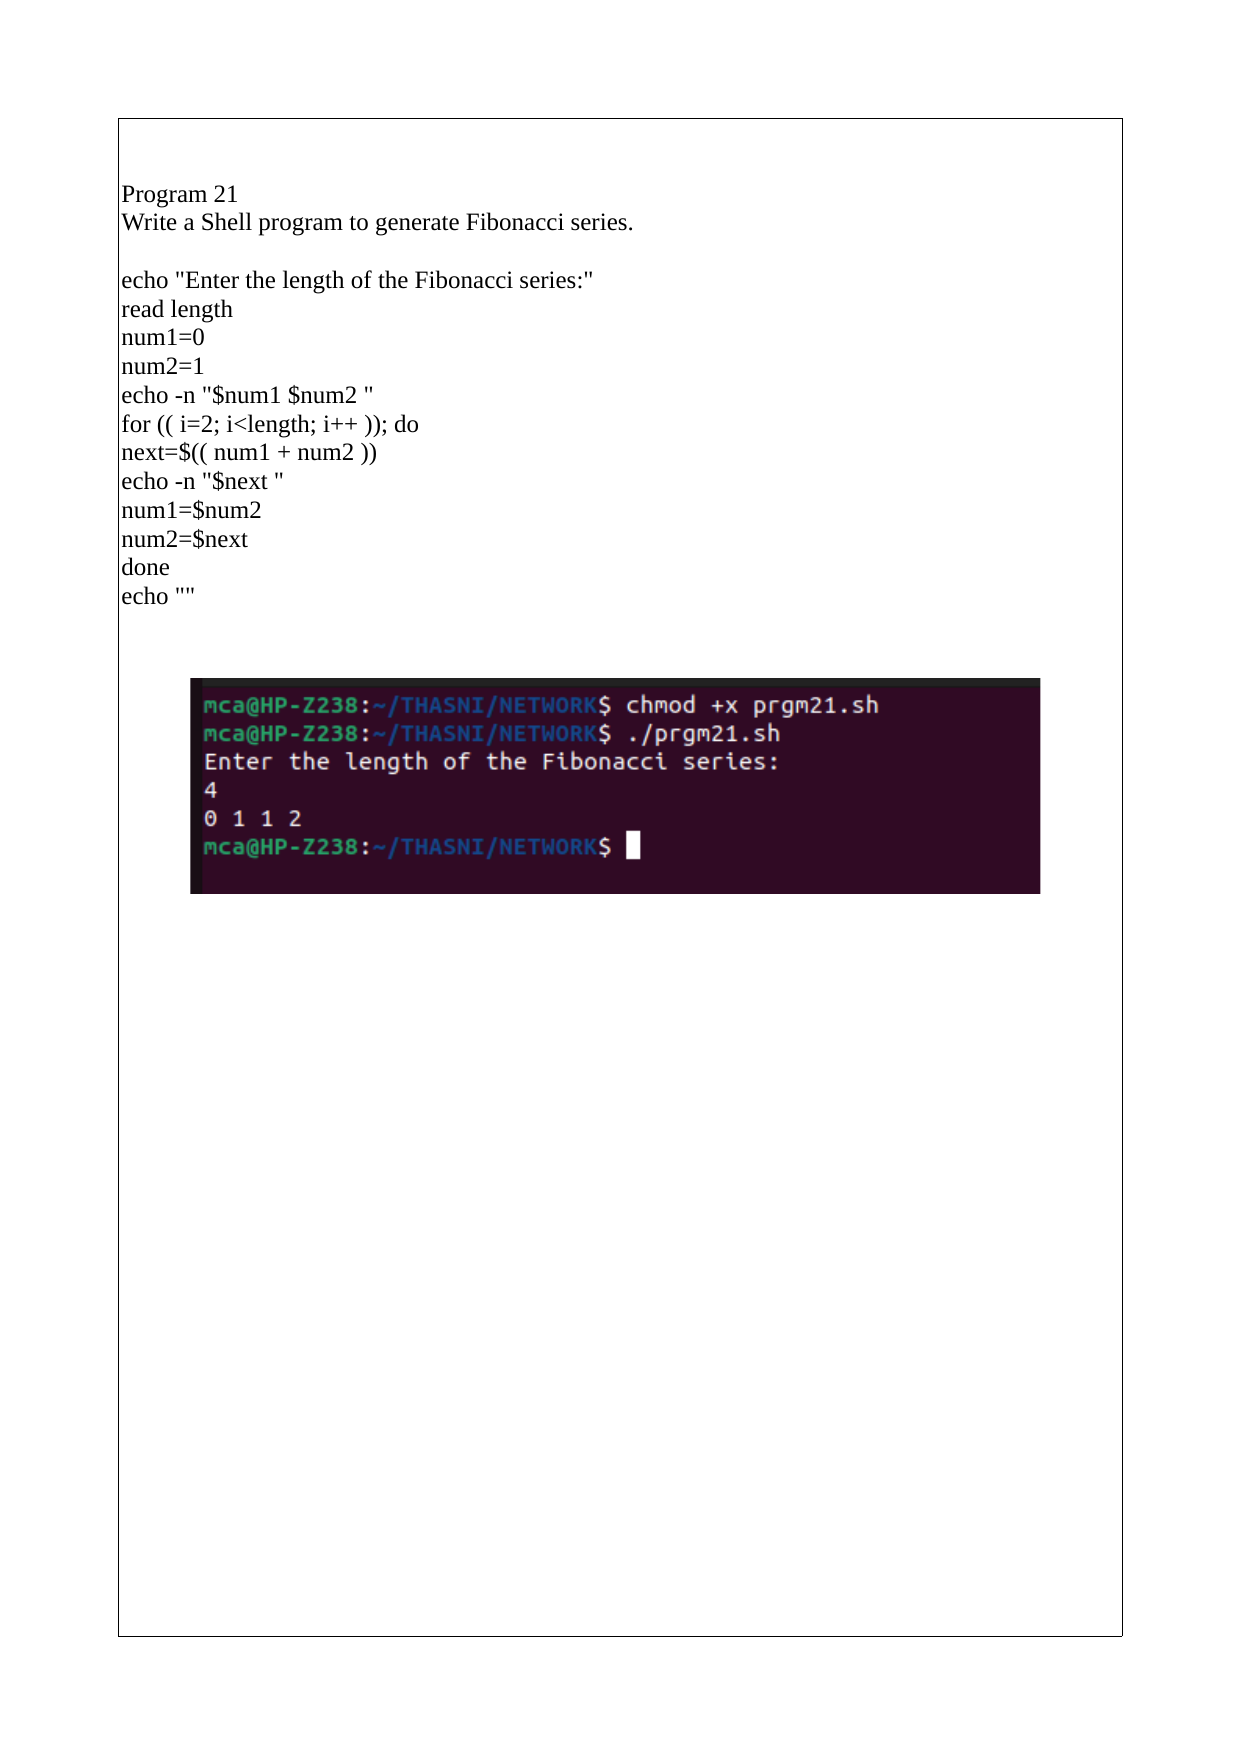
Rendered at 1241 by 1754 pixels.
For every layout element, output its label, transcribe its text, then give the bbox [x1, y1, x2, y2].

picture [190, 678, 1041, 894]
text num2=$next [121, 524, 1119, 552]
text num1=0 [121, 322, 1119, 351]
text echo "Enter the length of the Fibonacci series:" [121, 265, 1119, 294]
text for (( i=2; i<length; i++ )); do [121, 409, 1119, 437]
text Program 21 [121, 179, 1119, 207]
text Write a Shell program to generate Fibonacci series. [121, 207, 1119, 236]
text next=$(( num1 + num2 )) [121, 437, 1119, 466]
text num2=1 [121, 351, 1119, 380]
text read length [121, 294, 1119, 322]
text echo "" [121, 581, 1119, 610]
text echo -n "$num1 $num2 " [121, 380, 1119, 409]
text echo -n "$next " [121, 466, 1119, 495]
text num1=$num2 [121, 495, 1119, 524]
text done [121, 552, 1119, 581]
